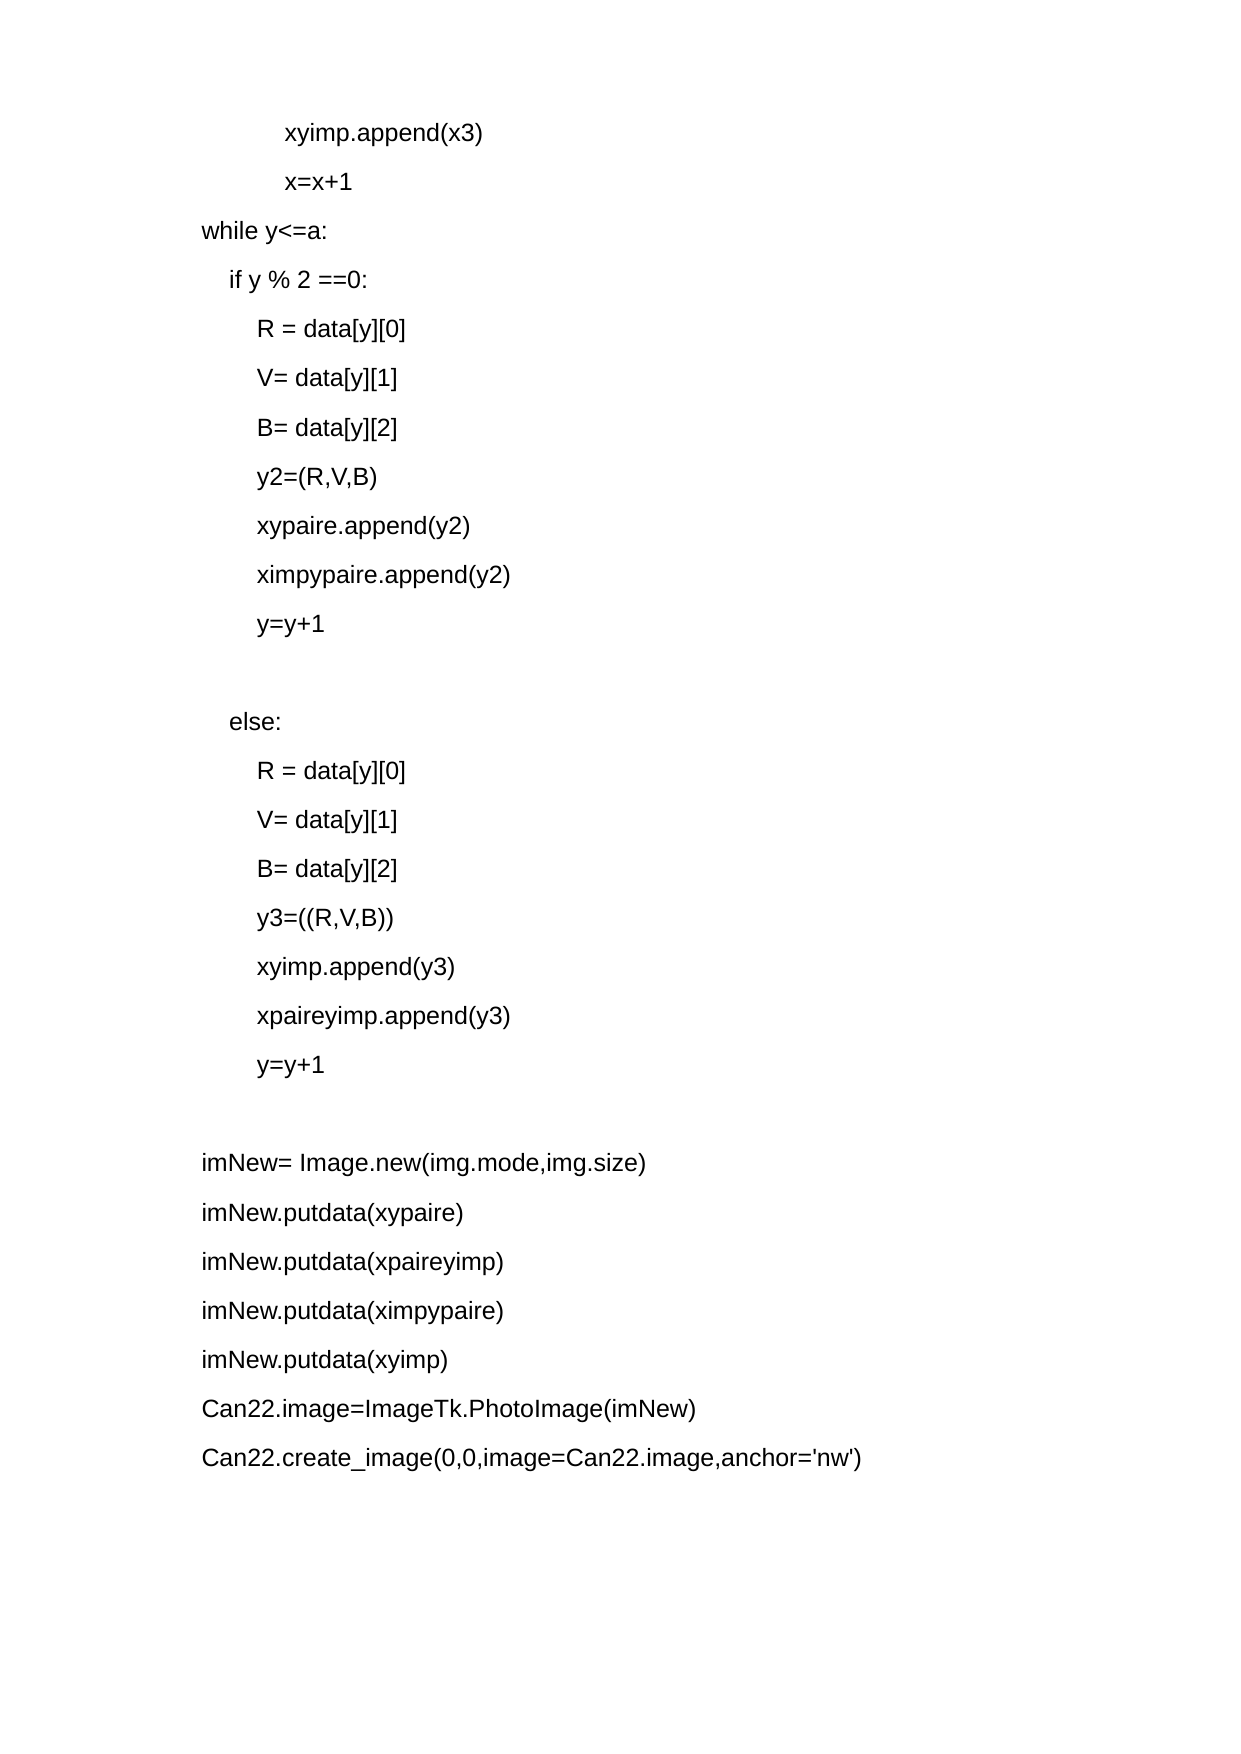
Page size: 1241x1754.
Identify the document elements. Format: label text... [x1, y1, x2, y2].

text B= data[y][2] [118, 412, 1122, 441]
text imNew.putdata(xypaire) [118, 1197, 1122, 1226]
text imNew.putdata(xpaireyimp) [118, 1247, 1122, 1275]
text R = data[y][0] [118, 756, 1122, 785]
text if y % 2 ==0: [118, 265, 1122, 294]
text imNew.putdata(xyimp) [118, 1345, 1122, 1373]
text xyimp.append(y3) [118, 952, 1122, 981]
text else: [118, 707, 1122, 736]
text Can22.create_image(0,0,image=Can22.image,anchor='nw') [118, 1443, 1122, 1472]
text V= data[y][1] [118, 363, 1122, 392]
text V= data[y][1] [118, 805, 1122, 834]
text y3=((R,V,B)) [118, 903, 1122, 932]
text ximpypaire.append(y2) [118, 560, 1122, 588]
text x=x+1 [118, 167, 1122, 196]
text imNew.putdata(ximpypaire) [118, 1296, 1122, 1324]
text imNew= Image.new(img.mode,img.size) [118, 1148, 1122, 1177]
text xypaire.append(y2) [118, 511, 1122, 539]
text y=y+1 [118, 1050, 1122, 1079]
text y2=(R,V,B) [118, 462, 1122, 490]
text y=y+1 [118, 609, 1122, 637]
text Can22.image=ImageTk.PhotoImage(imNew) [118, 1394, 1122, 1422]
text while y<=a: [118, 216, 1122, 245]
text B= data[y][2] [118, 854, 1122, 883]
text xpaireyimp.append(y3) [118, 1001, 1122, 1030]
text R = data[y][0] [118, 314, 1122, 343]
text xyimp.append(x3) [118, 118, 1122, 147]
